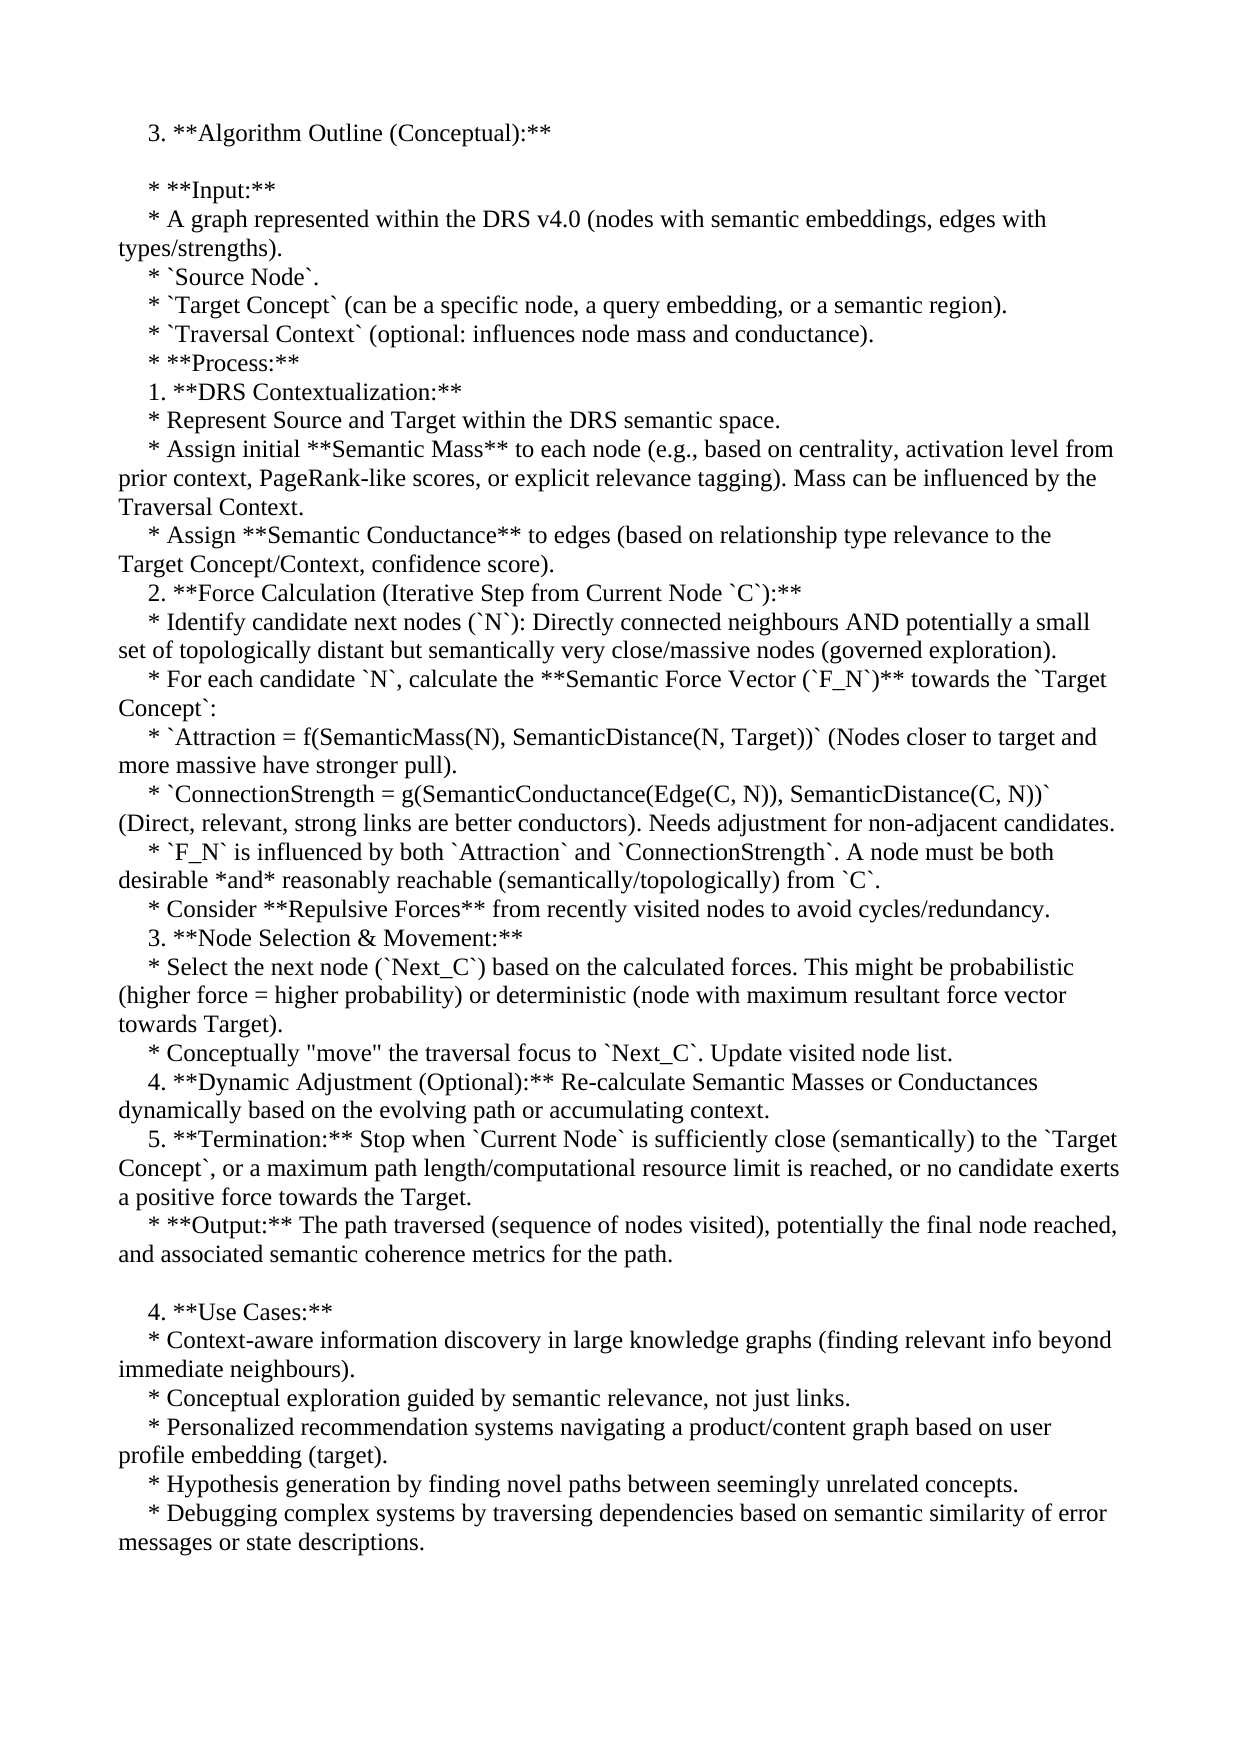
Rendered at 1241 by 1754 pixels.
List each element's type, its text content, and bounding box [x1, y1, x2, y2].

text * Conceptually "move" the traversal focus to `Next_C`. Update visited node list. [118, 1038, 1122, 1067]
text * `Target Concept` (can be a specific node, a query embedding, or a semantic region). [118, 291, 1122, 319]
text * For each candidate `N`, calculate the **Semantic Force Vector (`F_N`)** towards the `Target Concept`: [118, 664, 1122, 722]
text * A graph represented within the DRS v4.0 (nodes with semantic embeddings, edges with types/strengths). [118, 204, 1122, 262]
text * `Attraction = f(SemanticMass(N), SemanticDistance(N, Target))` (Nodes closer to target and more massive have stronger pull). [118, 722, 1122, 779]
text * `Source Node`. [118, 262, 1122, 291]
text 4. **Use Cases:** [118, 1297, 1122, 1326]
text * Debugging complex systems by traversing dependencies based on semantic similarity of error messages or state descriptions. [118, 1498, 1122, 1556]
text 5. **Termination:** Stop when `Current Node` is sufficiently close (semantically) to the `Target Concept`, or a maximum path length/computational resource limit is reached, or no candidate exerts a positive force towards the Target. [118, 1124, 1122, 1211]
text * **Input:** [118, 176, 1122, 204]
text * Identify candidate next nodes (`N`): Directly connected neighbours AND potentially a small set of topologically distant but semantically very close/massive nodes (governed exploration). [118, 607, 1122, 664]
text 4. **Dynamic Adjustment (Optional):** Re-calculate Semantic Masses or Conductances dynamically based on the evolving path or accumulating context. [118, 1067, 1122, 1124]
text * **Output:** The path traversed (sequence of nodes visited), potentially the final node reached, and associated semantic coherence metrics for the path. [118, 1211, 1122, 1268]
text * Personalized recommendation systems navigating a product/content graph based on user profile embedding (target). [118, 1412, 1122, 1469]
text * **Process:** [118, 348, 1122, 377]
text * `ConnectionStrength = g(SemanticConductance(Edge(C, N)), SemanticDistance(C, N))` (Direct, relevant, strong links are better conductors). Needs adjustment for non-adjacent candidates. [118, 779, 1122, 837]
text 3. **Algorithm Outline (Conceptual):** [118, 118, 1122, 147]
text * Conceptual exploration guided by semantic relevance, not just links. [118, 1383, 1122, 1412]
text * Select the next node (`Next_C`) based on the calculated forces. This might be probabilistic (higher force = higher probability) or deterministic (node with maximum resultant force vector towards Target). [118, 952, 1122, 1038]
text * Hypothesis generation by finding novel paths between seemingly unrelated concepts. [118, 1469, 1122, 1498]
text * Represent Source and Target within the DRS semantic space. [118, 406, 1122, 434]
text * Context-aware information discovery in large knowledge graphs (finding relevant info beyond immediate neighbours). [118, 1326, 1122, 1383]
text * `F_N` is influenced by both `Attraction` and `ConnectionStrength`. A node must be both desirable *and* reasonably reachable (semantically/topologically) from `C`. [118, 837, 1122, 894]
text 2. **Force Calculation (Iterative Step from Current Node `C`):** [118, 578, 1122, 607]
text 3. **Node Selection & Movement:** [118, 923, 1122, 952]
text * Assign **Semantic Conductance** to edges (based on relationship type relevance to the Target Concept/Context, confidence score). [118, 521, 1122, 578]
text * `Traversal Context` (optional: influences node mass and conductance). [118, 319, 1122, 348]
text * Consider **Repulsive Forces** from recently visited nodes to avoid cycles/redundancy. [118, 894, 1122, 923]
text 1. **DRS Contextualization:** [118, 377, 1122, 406]
text * Assign initial **Semantic Mass** to each node (e.g., based on centrality, activation level from prior context, PageRank-like scores, or explicit relevance tagging). Mass can be influenced by the Traversal Context. [118, 434, 1122, 521]
